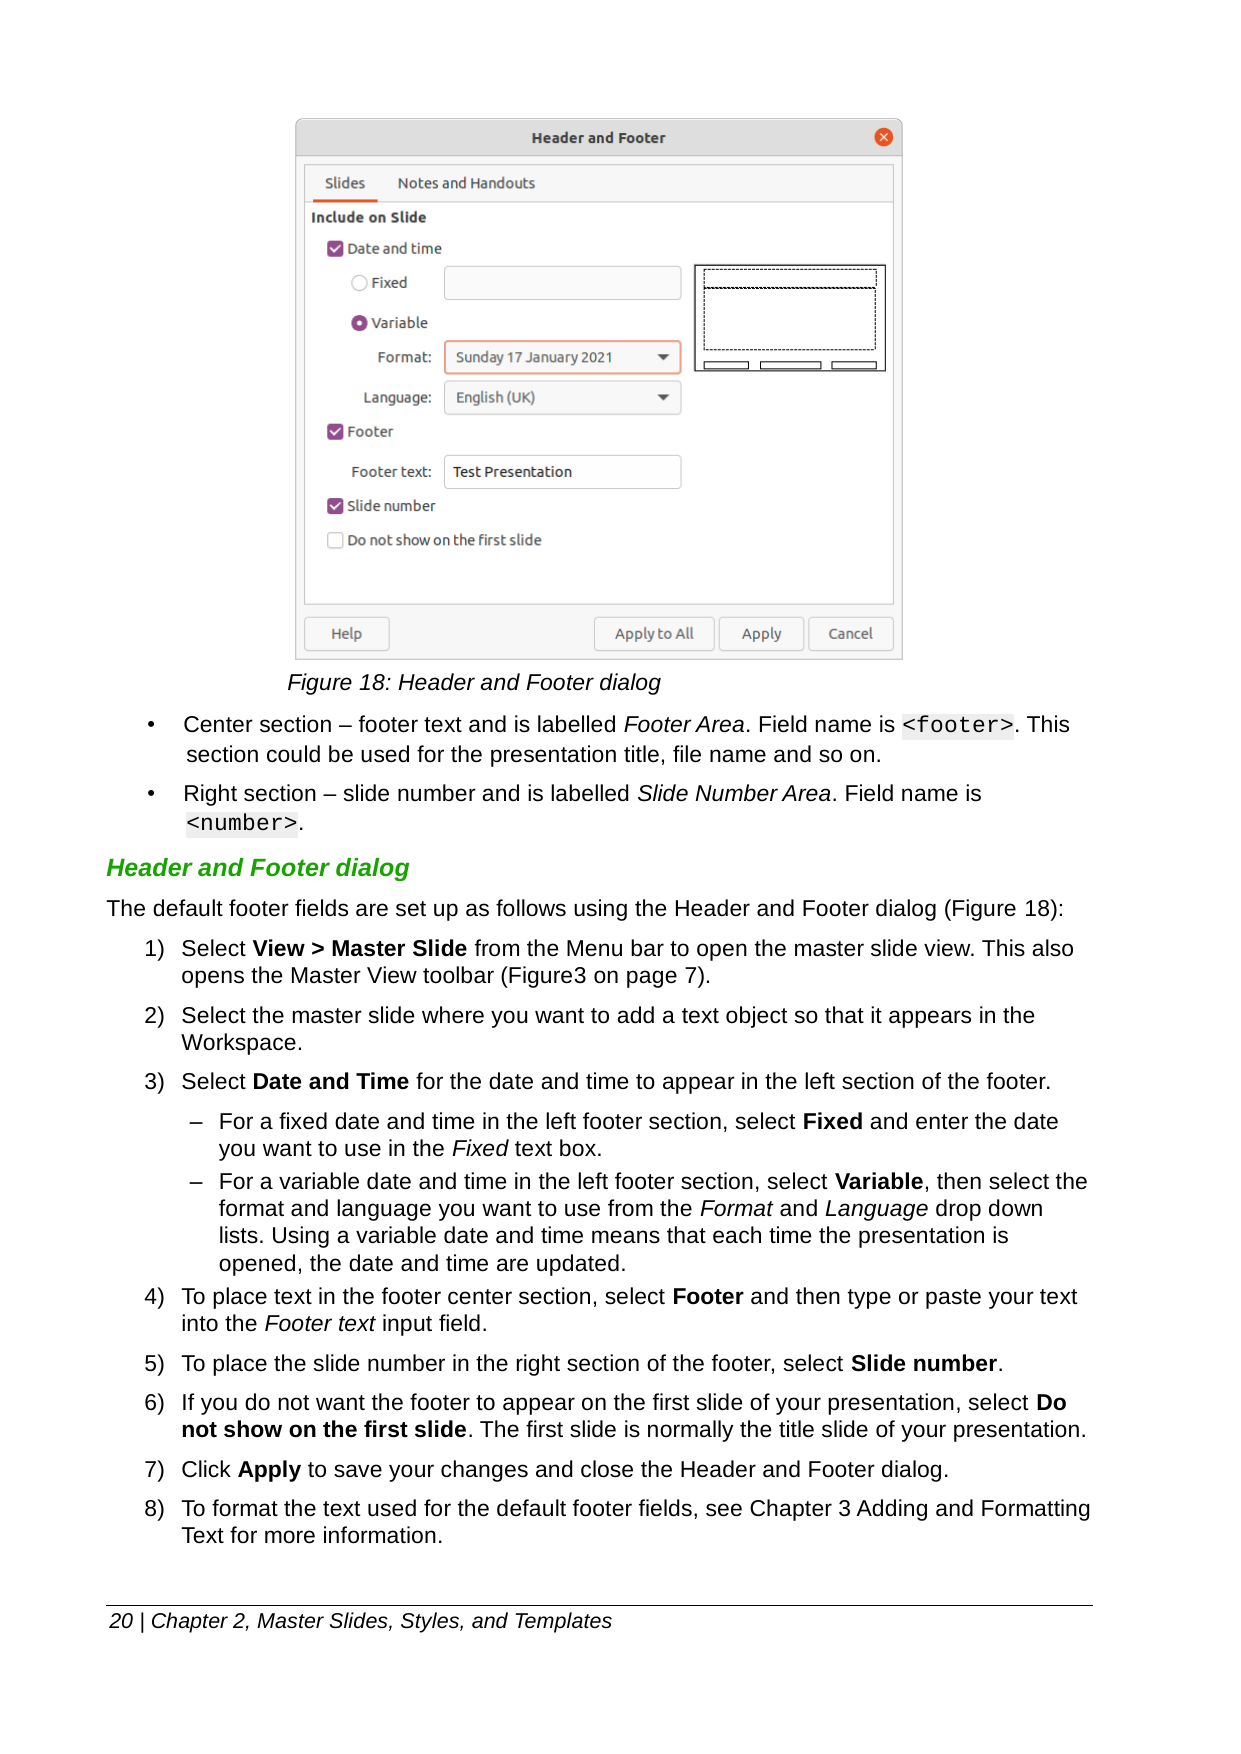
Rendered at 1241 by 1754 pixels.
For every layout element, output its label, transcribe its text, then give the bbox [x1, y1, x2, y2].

list If you do not want the footer to appear on the first slide of your presentation, select Do not show on the first slide. The first slide is normally the title slide of your presentation. [164, 1388, 1093, 1443]
list Right section – slide number and is labelled Slide Number Area. Field name is <number>. [144, 777, 1093, 841]
list For a fixed date and time in the left footer section, select Fixed and enter the date you want to use in the Fixed text box. [189, 1107, 1093, 1161]
list To place text in the footer center section, select Footer and then type or paste your text into the Footer text input field. [164, 1282, 1093, 1336]
list To format the text used for the default footer fields, see Chapter 3 Adding and Formatting Text for more information. [164, 1495, 1093, 1549]
text Figure 18: Header and Footer dialog [287, 669, 912, 696]
picture [287, 118, 912, 669]
list Select View > Master Slide from the Menu bar to open the master slide view. This also opens the Master View toolbar (Figure3 on page 7). [164, 934, 1093, 988]
list Click Apply to save your changes and close the Header and Footer dialog. [164, 1455, 1093, 1482]
list Center section – footer text and is labelled Footer Area. Field name is <footer>. This section could be used for the presentation title, file name and so on. [144, 708, 1093, 767]
list To place the slide number in the right section of the footer, select Slide number. [164, 1349, 1093, 1376]
list Select the master slide where you want to add a text object so that it appears in the Workspace. [164, 1001, 1093, 1055]
subtitle Header and Footer dialog [106, 853, 1093, 882]
list Select Date and Time for the date and time to appear in the left section of the footer. [164, 1068, 1093, 1095]
text The default footer fields are set up as follows using the Header and Footer dialog (Figure 18): [106, 895, 1093, 922]
list For a variable date and time in the left footer section, select Variable, then select the format and language you want to use from the Format and Language drop down lists. Using a variable date and time means that each time the presentation is opened, the date and time are updated. [189, 1168, 1093, 1276]
